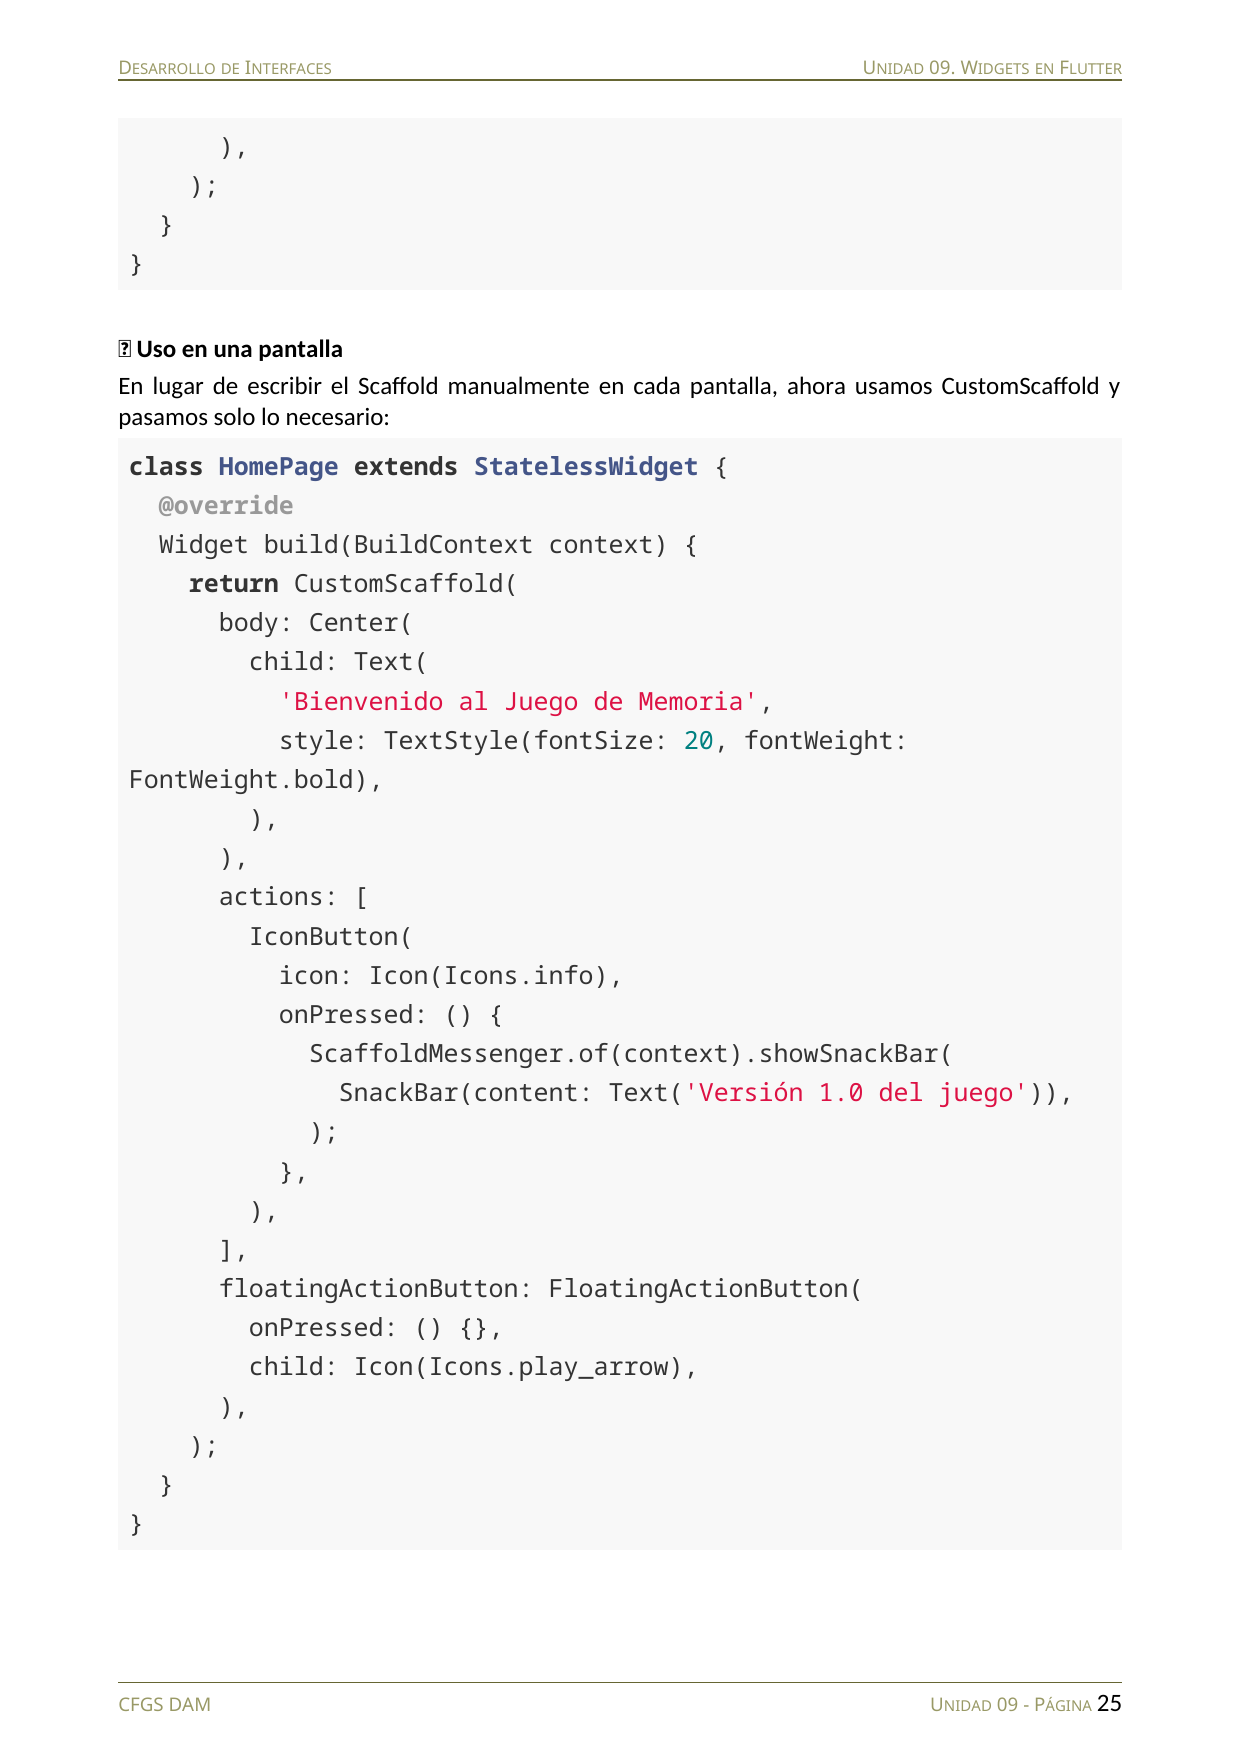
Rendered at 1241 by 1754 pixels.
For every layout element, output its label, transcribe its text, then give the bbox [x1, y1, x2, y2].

table_header class HomePage extends StatelessWidget { @override Widget build(BuildContext context) { return CustomScaffold( body: Center( child: Text( 'Bienvenido al Juego de Memoria', style: TextStyle(fontSize: 20, fontWeight: FontWeight.bold), ), ), actions: [ IconButton( icon: Icon(Icons.info), onPressed: () { ScaffoldMessenger.of(context).showSnackBar( SnackBar(content: Text('Versión 1.0 del juego')), ); }, ), ], floatingActionButton: FloatingActionButton( onPressed: () {}, child: Icon(Icons.play_arrow), ), ); } } [118, 438, 1122, 1550]
text 🔹 Uso en una pantalla [118, 333, 1122, 364]
text En lugar de escribir el Scaffold manualmente en cada pantalla, ahora usamos CustomScaffold y pasamos solo lo necesario: [118, 370, 1122, 431]
table_header ), ); } } [118, 118, 1122, 290]
